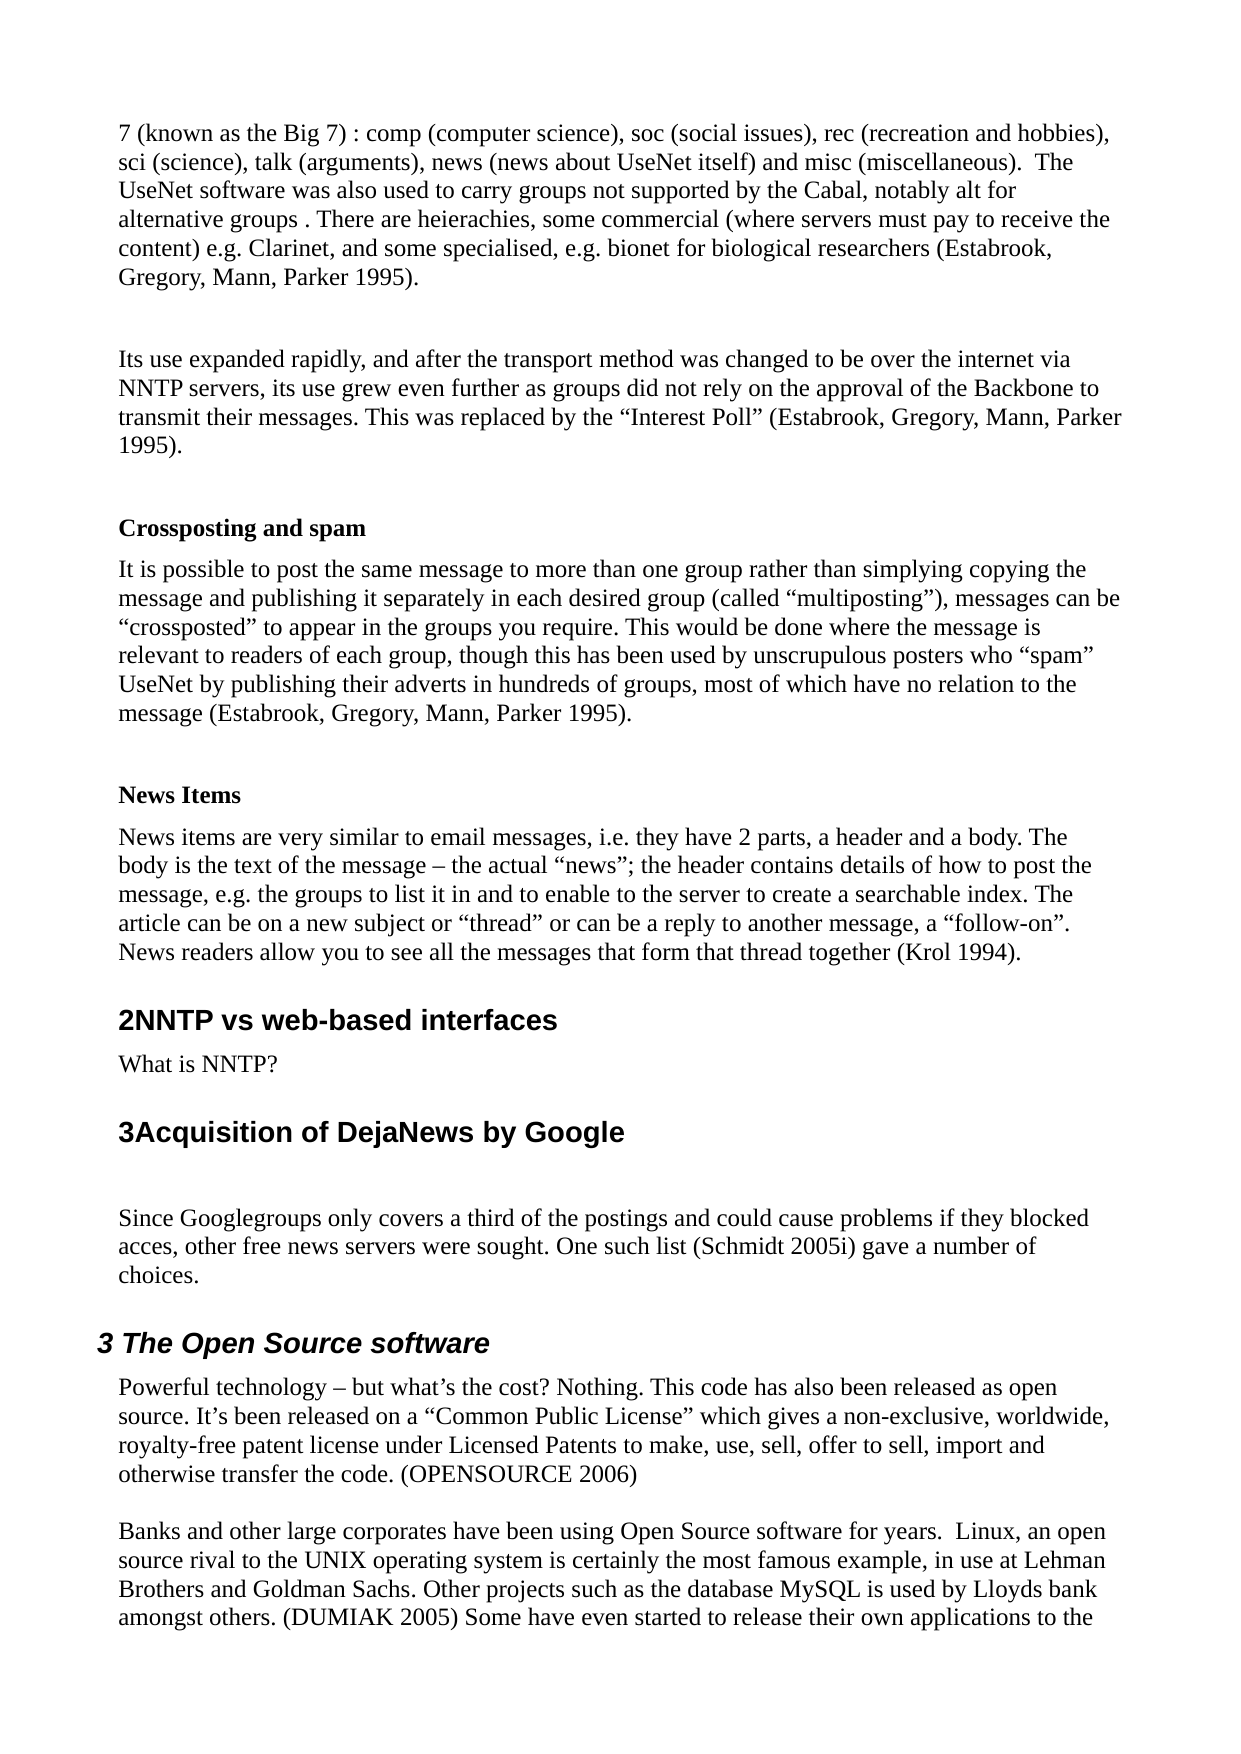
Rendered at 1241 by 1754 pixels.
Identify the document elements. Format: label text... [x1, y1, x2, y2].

subtitle NNTP vs web-based interfaces [118, 1003, 1122, 1037]
text Banks and other large corporates have been using Open Source software for years. Linux, an open source rival to the UNIX operating system is certainly the most famous example, in use at Lehman Brothers and Goldman Sachs. Other projects such as the database MySQL is used by Lloyds bank amongst others. (DUMIAK 2005) Some have even started to release their own applications to the [118, 1516, 1122, 1631]
text 7 (known as the Big 7) : comp (computer science), soc (social issues), rec (recreation and hobbies), sci (science), talk (arguments), news (news about UseNet itself) and misc (miscellaneous). The UseNet software was also used to carry groups not supported by the Cabal, notably alt for alternative groups . There are heierachies, some commercial (where servers must pay to receive the content) e.g. Clarinet, and some specialised, e.g. bionet for biological researchers (Estabrook, Gregory, Mann, Parker 1995). [118, 118, 1122, 291]
text Since Googlegroups only covers a third of the postings and could cause problems if they blocked acces, other free news servers were sought. One such list (Schmidt 2005i) gave a number of choices. [118, 1203, 1122, 1289]
text News Items [118, 781, 1122, 809]
text News items are very similar to email messages, i.e. they have 2 parts, a header and a body. The body is the text of the message – the actual “news”; the header contains details of how to post the message, e.g. the groups to list it in and to enable to the server to create a searchable index. The article can be on a new subject or “thread” or can be a reply to another message, a “follow-on”. News readers allow you to see all the messages that form that thread together (Krol 1994). [118, 822, 1122, 966]
text It is possible to post the same message to more than one group rather than simplying copying the message and publishing it separately in each desired group (called “multiposting”), messages can be “crossposted” to appear in the groups you require. This would be done where the message is relevant to readers of each group, though this has been used by unscrupulous posters who “spam” UseNet by publishing their adverts in hundreds of groups, most of which have no relation to the message (Estabrook, Gregory, Mann, Parker 1995). [118, 554, 1122, 727]
text What is NNTP? [118, 1049, 1122, 1078]
text Its use expanded rapidly, and after the transport method was changed to be over the internet via NNTP servers, its use grew even further as groups did not rely on the approval of the Backbone to transmit their messages. This was replaced by the “Interest Poll” (Estabrook, Gregory, Mann, Parker 1995). [118, 344, 1122, 459]
text Powerful technology – but what’s the cost? Nothing. This code has also been released as open source. It’s been released on a “Common Public License” which gives a non-exclusive, worldwide, royalty-free patent license under Licensed Patents to make, use, sell, offer to sell, import and otherwise transfer the code. (OPENSOURCE 2006) [118, 1372, 1122, 1487]
text Crossposting and spam [118, 513, 1122, 542]
subtitle Acquisition of DejaNews by Google [118, 1115, 1122, 1149]
subtitle The Open Source software [118, 1326, 1122, 1360]
